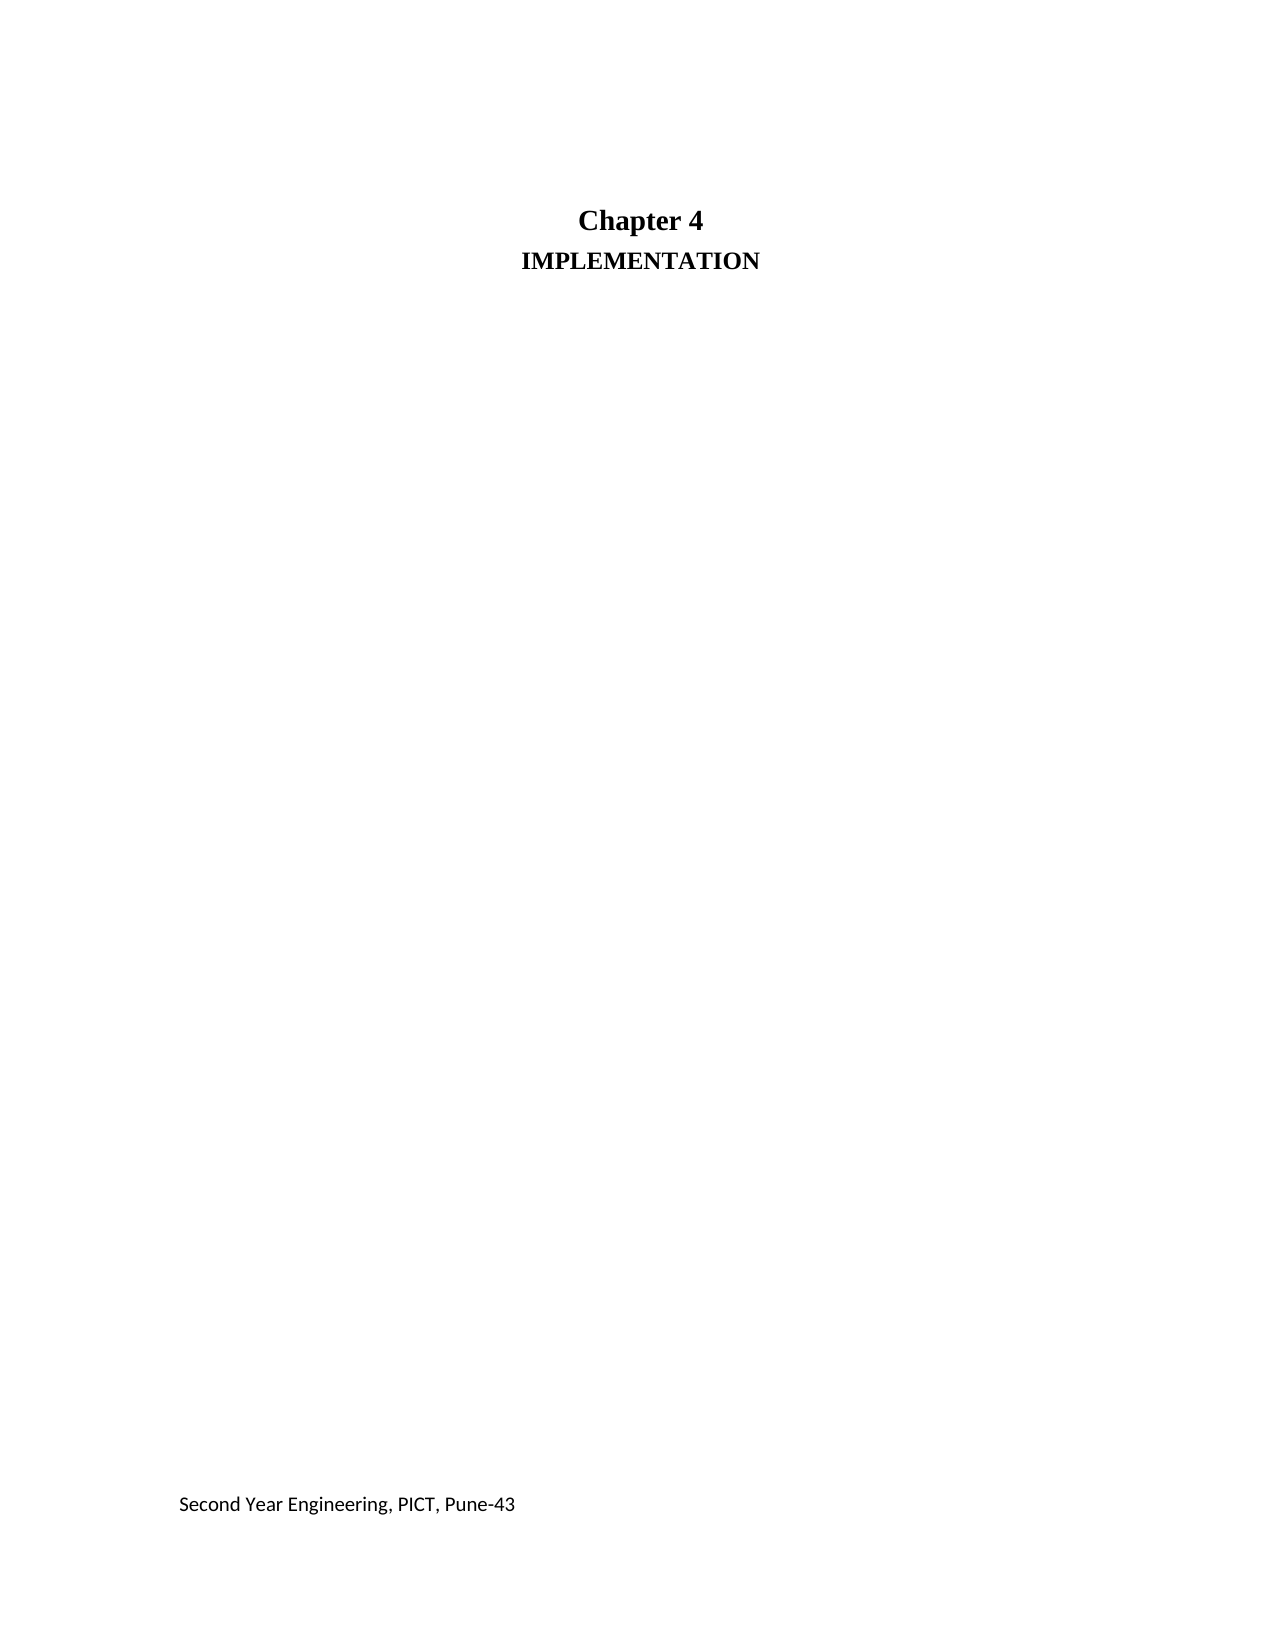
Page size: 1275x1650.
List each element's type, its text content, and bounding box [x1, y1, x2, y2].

title Chapter 4 [179, 203, 1102, 237]
title IMPLEMENTATION [179, 246, 1102, 274]
